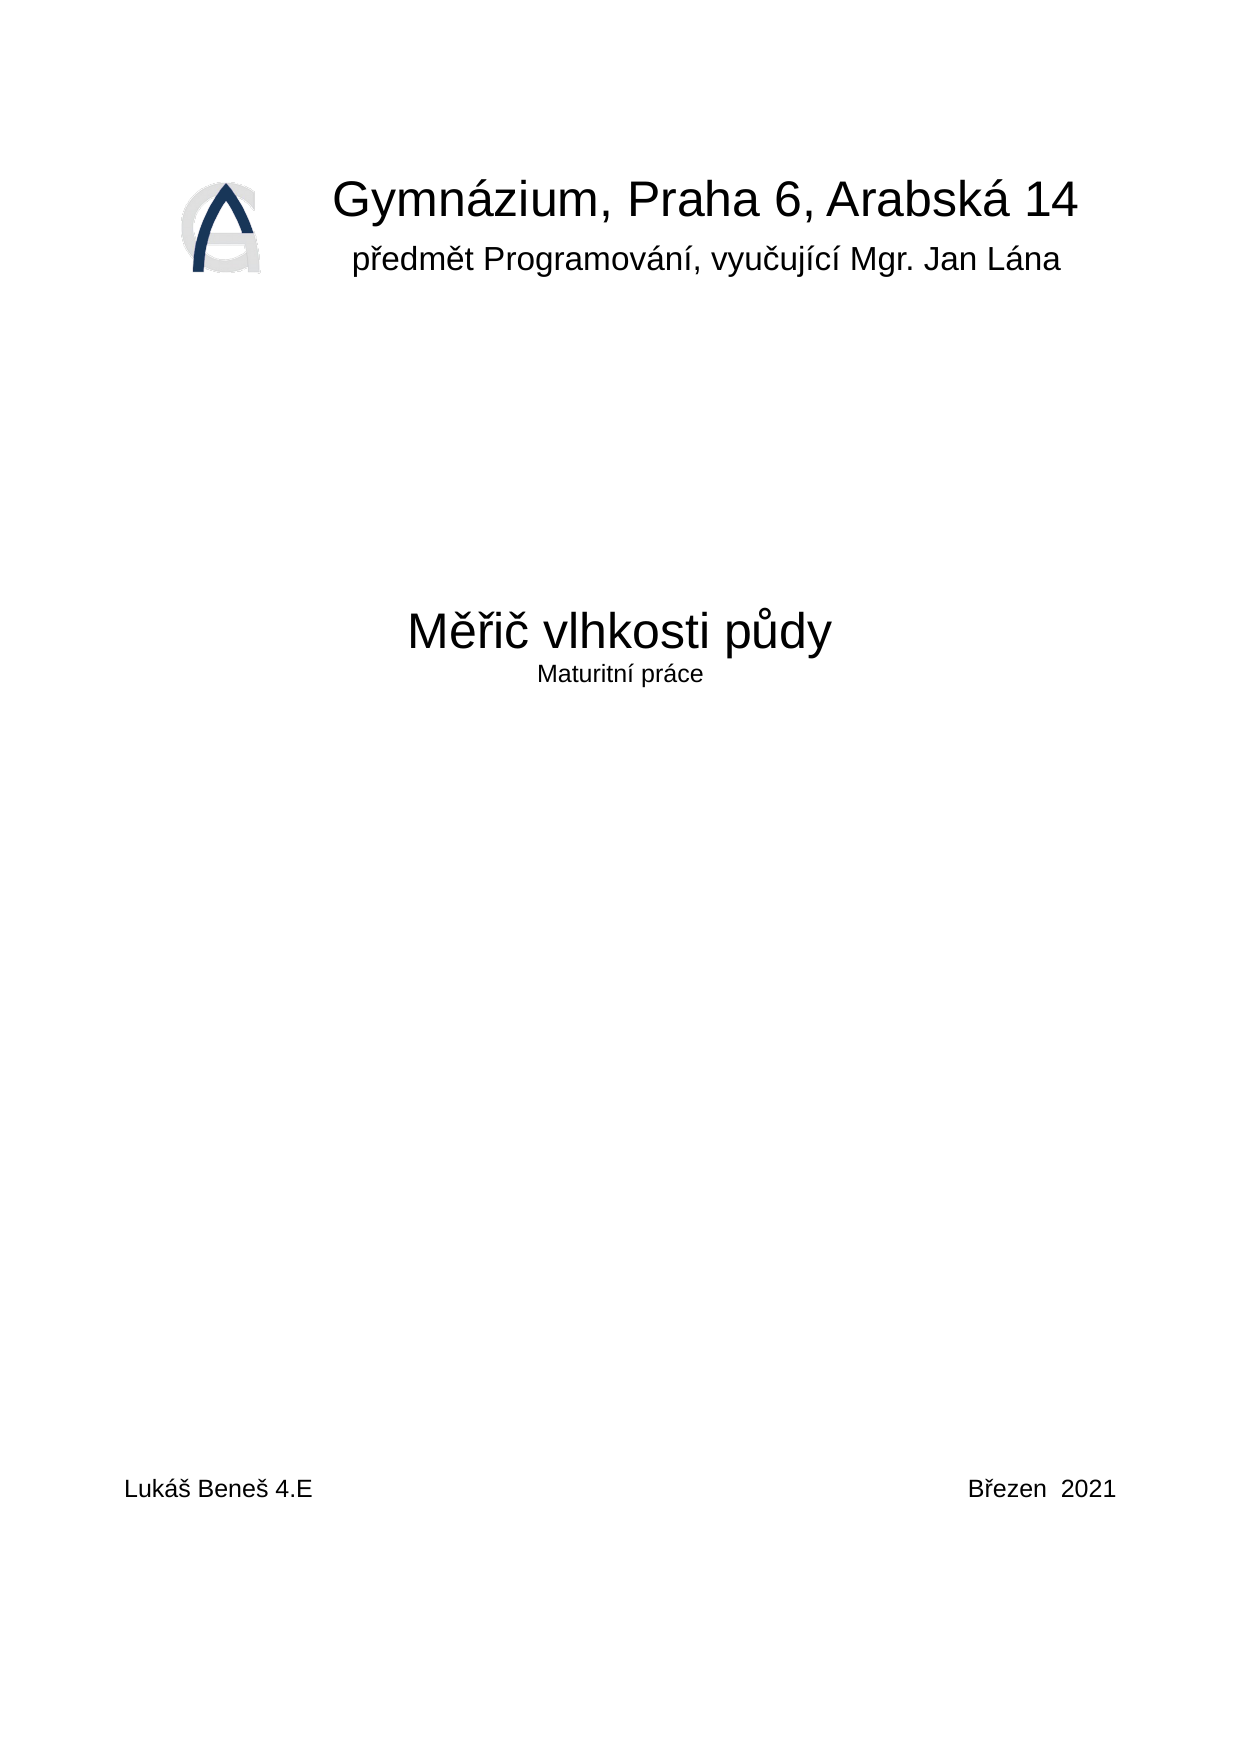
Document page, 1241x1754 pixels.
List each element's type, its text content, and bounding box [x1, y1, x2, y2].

picture [171, 179, 268, 276]
table_header Gymnázium, Praha 6, Arabská 14 předmět Programování, vyučující Mgr. Jan Lána [290, 164, 1123, 283]
text Maturitní práce [118, 659, 1122, 688]
table_header Březen 2021 [620, 1468, 1122, 1508]
table_header [118, 164, 290, 283]
table_header Lukáš Beneš 4.E [118, 1468, 620, 1508]
text Měřič vlhkosti půdy [118, 602, 1122, 659]
